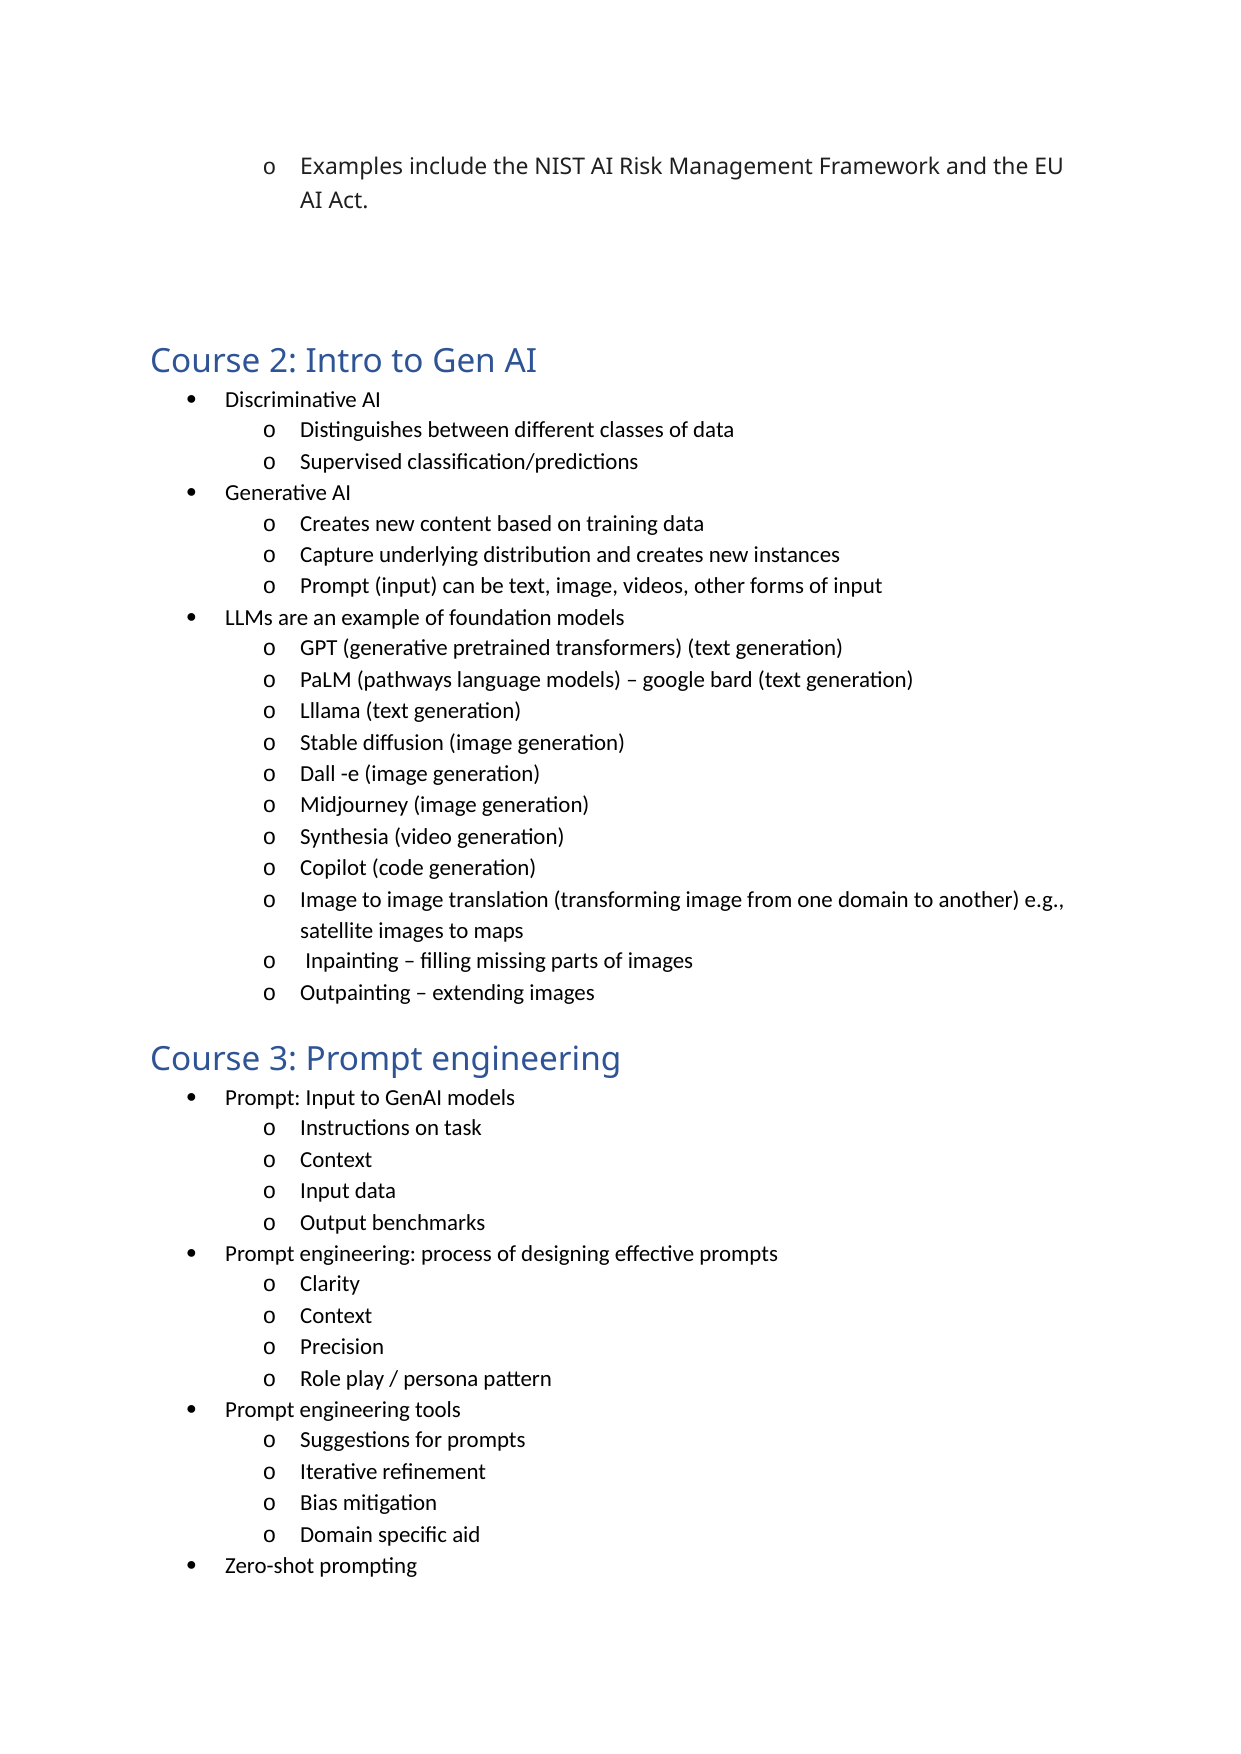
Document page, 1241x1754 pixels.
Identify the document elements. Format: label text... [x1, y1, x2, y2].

list Inpainting – filling missing parts of images [262, 946, 1090, 976]
list Prompt engineering: process of designing effective prompts [187, 1239, 1090, 1267]
list Image to image translation (transforming image from one domain to another) e.g., satellite images to maps [262, 885, 1090, 944]
list Input data [262, 1176, 1090, 1206]
list Midjourney (image generation) [262, 791, 1090, 820]
list Synthesia (video generation) [262, 822, 1090, 851]
list Distinguishes between different classes of data [262, 416, 1090, 445]
list Capture underlying distribution and creates new instances [262, 540, 1090, 569]
list Context [262, 1145, 1090, 1174]
list Supervised classification/predictions [262, 447, 1090, 476]
list Copilot (code generation) [262, 853, 1090, 883]
list Lllama (text generation) [262, 696, 1090, 725]
list Zero-shot prompting [187, 1551, 1090, 1579]
list GPT (generative pretrained transformers) (text generation) [262, 633, 1090, 662]
list Suggestions for prompts [262, 1426, 1090, 1455]
list Instructions on task [262, 1113, 1090, 1143]
list Prompt engineering tools [187, 1395, 1090, 1423]
list Outpainting – extending images [262, 978, 1090, 1007]
list Stable diffusion (image generation) [262, 728, 1090, 757]
list Generative AI [187, 478, 1090, 506]
list Creates new content based on training data [262, 509, 1090, 538]
subtitle Course 3: Prompt engineering [150, 1034, 1090, 1080]
list Discriminative AI [187, 385, 1090, 413]
list PaLM (pathways language models) – google bard (text generation) [262, 665, 1090, 694]
list Precision [262, 1332, 1090, 1362]
list Bias mitigation [262, 1488, 1090, 1518]
list LLMs are an example of foundation models [187, 603, 1090, 631]
list Role play / persona pattern [262, 1364, 1090, 1393]
list Prompt: Input to GenAI models [187, 1083, 1090, 1111]
list Dall -e (image generation) [262, 759, 1090, 788]
list Prompt (input) can be text, image, videos, other forms of input [262, 572, 1090, 601]
list Domain specific aid [262, 1520, 1090, 1549]
list Examples include the NIST AI Risk Management Framework and the EU AI Act. [262, 150, 1090, 215]
subtitle Course 2: Intro to Gen AI [150, 336, 1090, 382]
list Iterative refinement [262, 1457, 1090, 1486]
list Output benchmarks [262, 1208, 1090, 1237]
list Clarity [262, 1269, 1090, 1299]
list Context [262, 1301, 1090, 1330]
